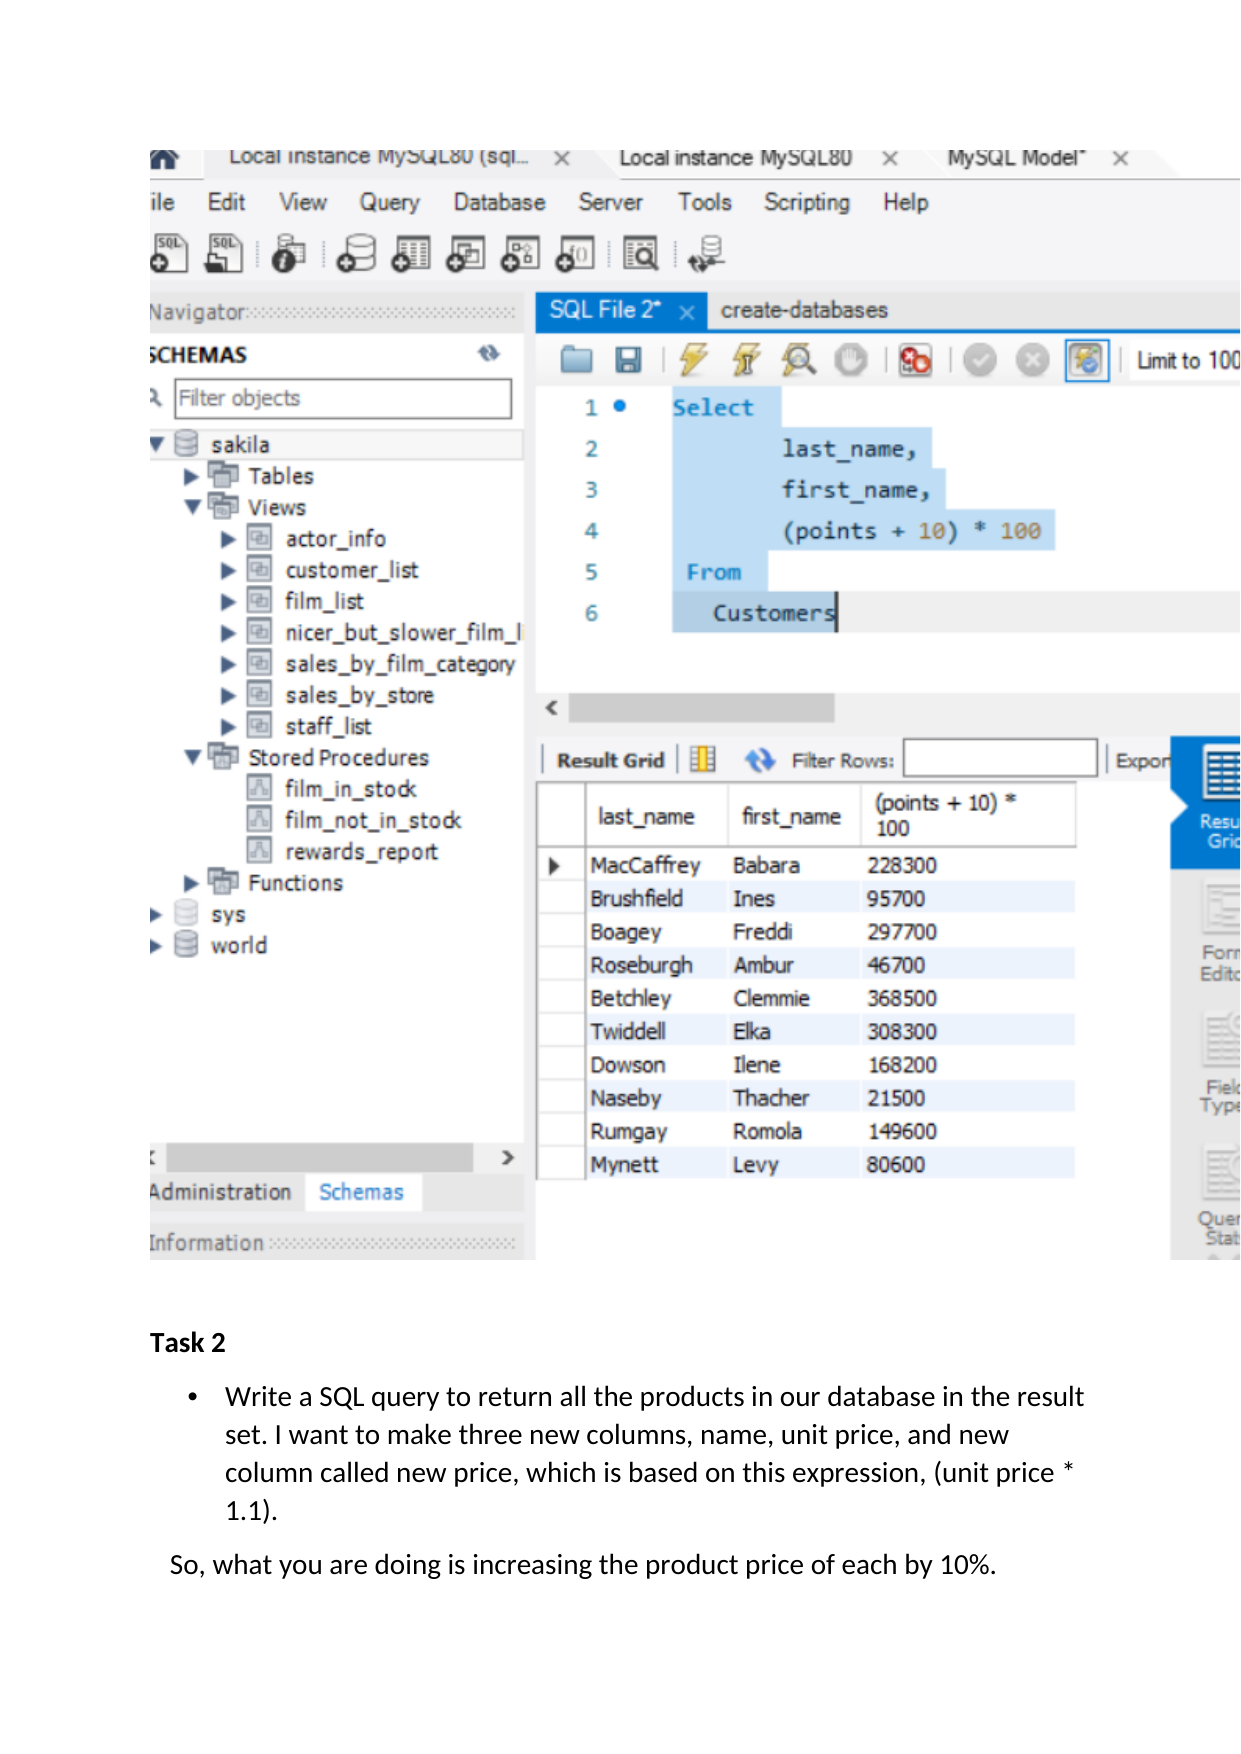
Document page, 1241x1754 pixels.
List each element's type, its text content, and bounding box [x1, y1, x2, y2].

list Write a SQL query to return all the products in our database in the result set. I want to make three new columns, name, unit price, and new column called new price, which is based on this expression, (unit price * 1.1). [187, 1378, 1090, 1527]
text So, what you are doing is increasing the product price of each by 10%. [150, 1546, 1090, 1582]
text Task 2 [150, 1324, 1090, 1360]
